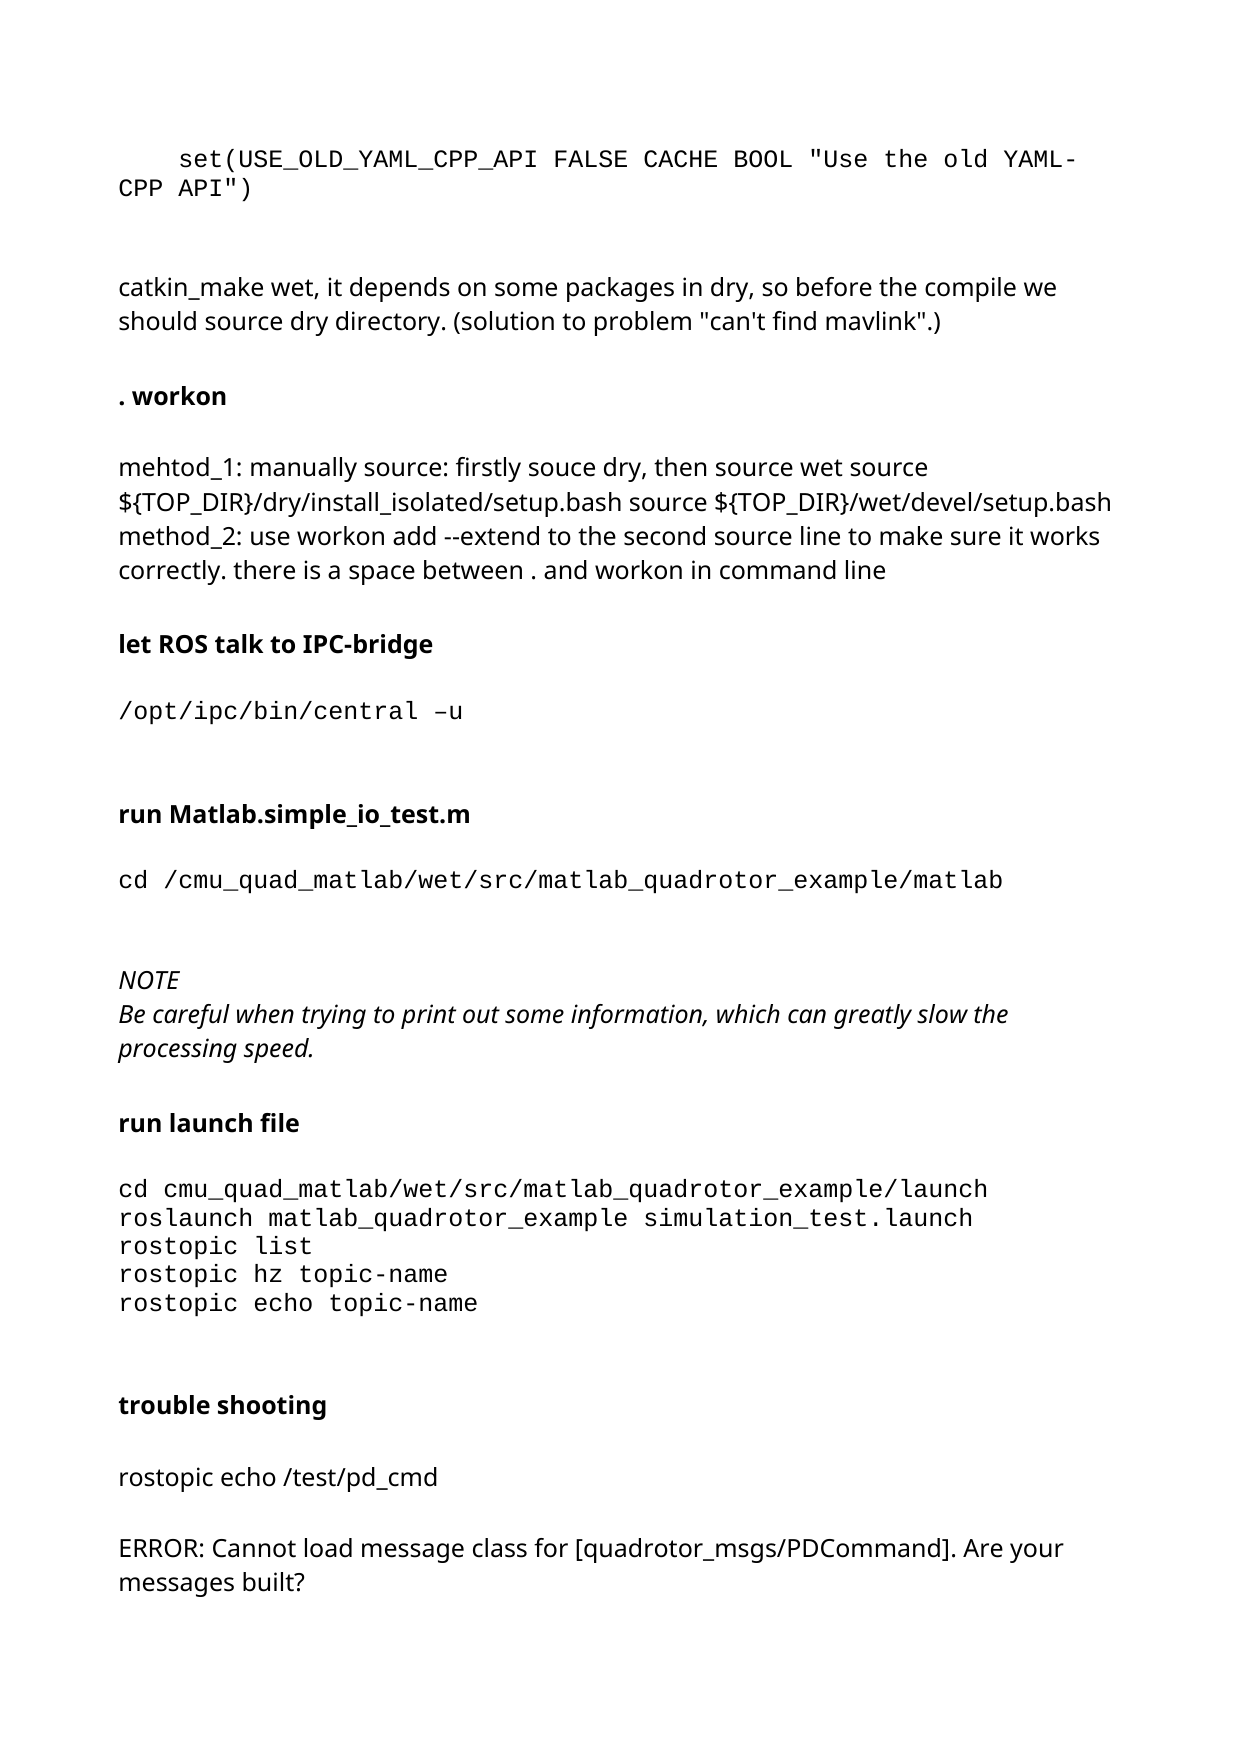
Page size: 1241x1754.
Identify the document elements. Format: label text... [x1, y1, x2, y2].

text let ROS talk to IPC-bridge [118, 627, 1122, 661]
text catkin_make wet, it depends on some packages in dry, so before the compile we should source dry directory. (solution to problem "can't find mavlink".) [118, 270, 1122, 338]
text cd cmu_quad_matlab/wet/src/matlab_quadrotor_example/launch [118, 1177, 1122, 1205]
text cd /cmu_quad_matlab/wet/src/matlab_quadrotor_example/matlab [118, 868, 1122, 896]
text set(USE_OLD_YAML_CPP_API FALSE CACHE BOOL "Use the old YAML-CPP API") [118, 147, 1122, 203]
text rostopic hz topic-name [118, 1262, 1122, 1290]
text . workon [118, 378, 1122, 413]
text rostopic list [118, 1233, 1122, 1262]
text /opt/ipc/bin/central –u [118, 698, 1122, 727]
text mehtod_1: manually source: firstly souce dry, then source wet source ${TOP_DIR}/dry/install_isolated/setup.bash source ${TOP_DIR}/wet/devel/setup.bash method_2: use workon add --extend to the second source line to make sure it works correctly. there is a space between . and workon in command line [118, 450, 1122, 586]
text ERROR: Cannot load message class for [quadrotor_msgs/PDCommand]. Are your messages built? [118, 1531, 1122, 1599]
text roslaunch matlab_quadrotor_example simulation_test.launch [118, 1205, 1122, 1233]
text rostopic echo /test/pd_cmd [118, 1459, 1122, 1493]
text rostopic echo topic-name [118, 1290, 1122, 1318]
text NOTE Be careful when trying to print out some information, which can greatly slow the processing speed. [118, 962, 1122, 1064]
text run Matlab.simple_io_test.m [118, 796, 1122, 830]
text run launch file [118, 1105, 1122, 1139]
text trouble shooting [118, 1388, 1122, 1422]
